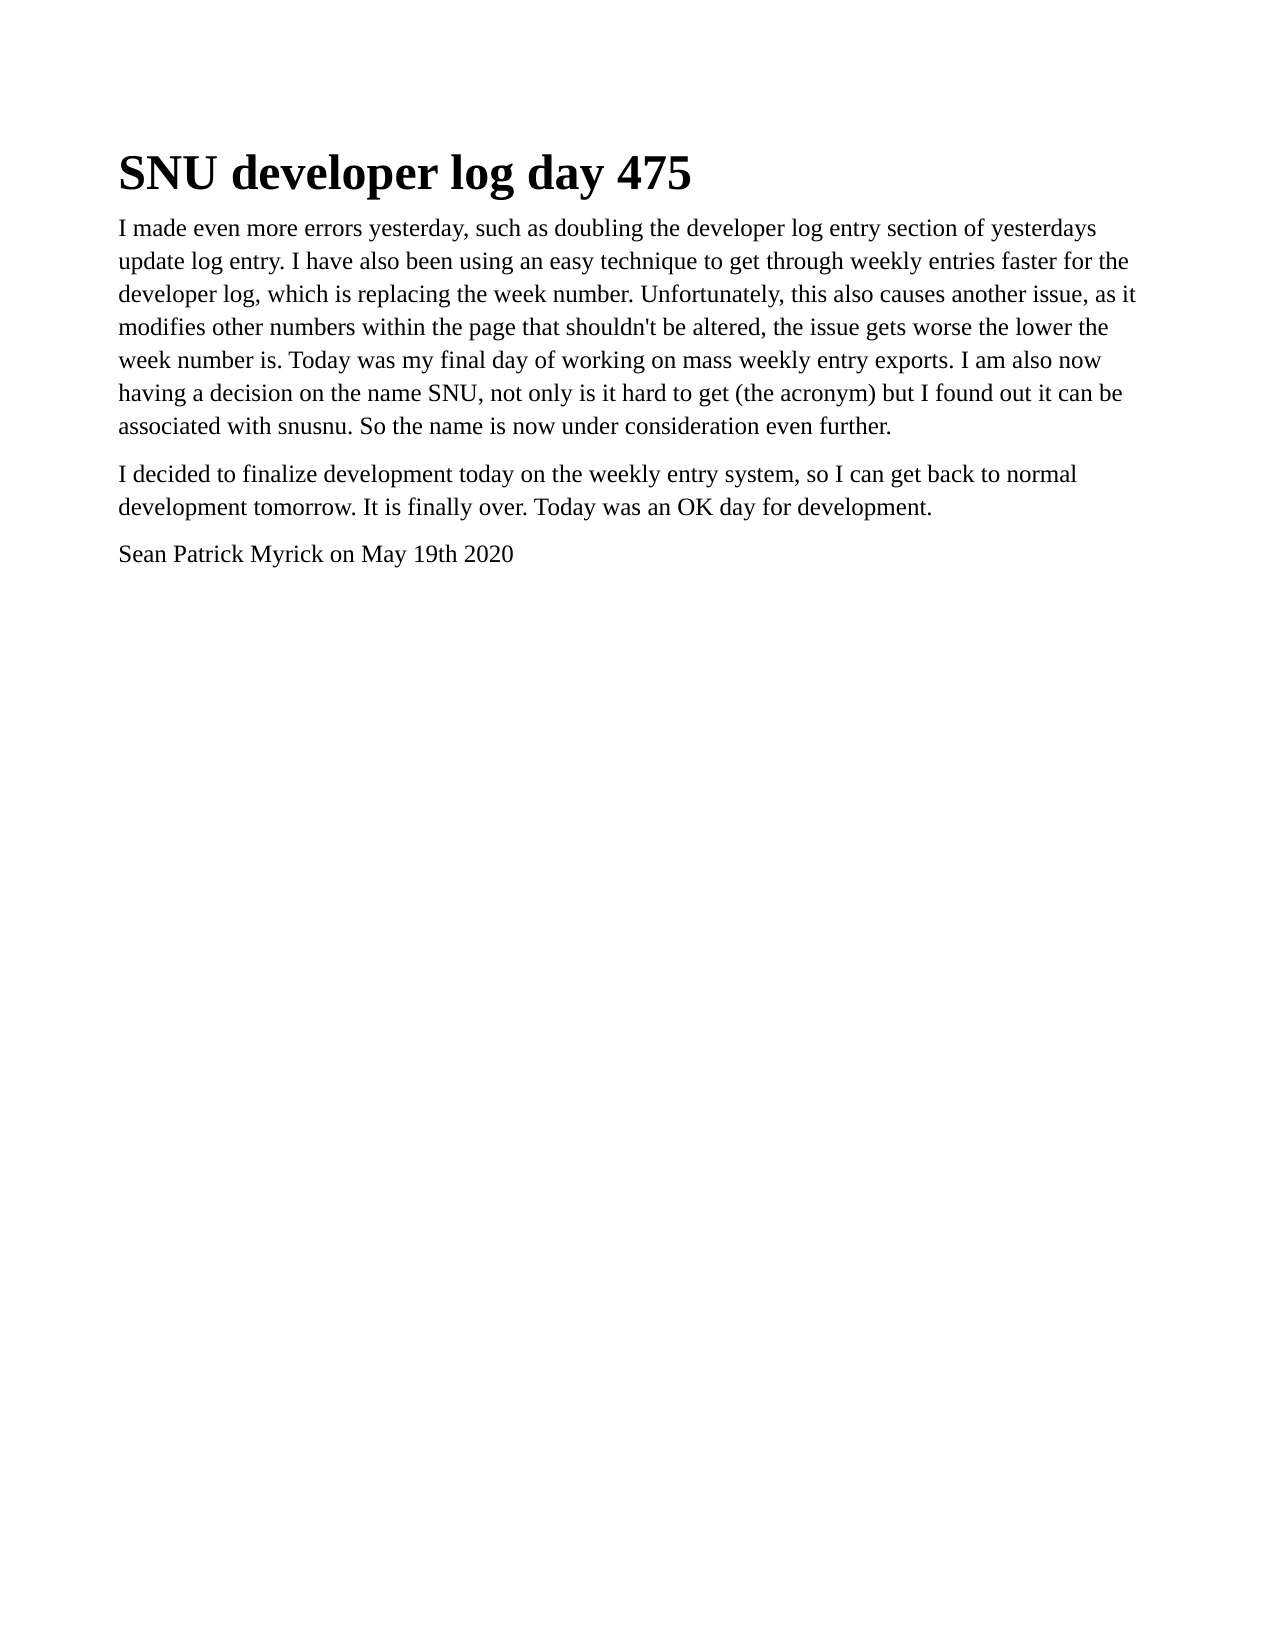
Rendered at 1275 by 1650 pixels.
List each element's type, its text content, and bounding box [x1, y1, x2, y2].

text I decided to finalize development today on the weekly entry system, so I can get back to normal development tomorrow. It is finally over. Today was an OK day for development. [118, 459, 1157, 521]
subtitle SNU developer log day 475 [118, 143, 1157, 201]
text I made even more errors yesterday, such as doubling the developer log entry section of yesterdays update log entry. I have also been using an easy technique to get through weekly entries faster for the developer log, which is replacing the week number. Unfortunately, this also causes another issue, as it modifies other numbers within the page that shouldn't be altered, the issue gets worse the lower the week number is. Today was my final day of working on mass weekly entry exports. I am also now having a decision on the name SNU, not only is it hard to get (the acronym) but I found out it can be associated with snusnu. So the name is now under consideration even further. [118, 213, 1157, 440]
text Sean Patrick Myrick on May 19th 2020 [118, 539, 1157, 568]
